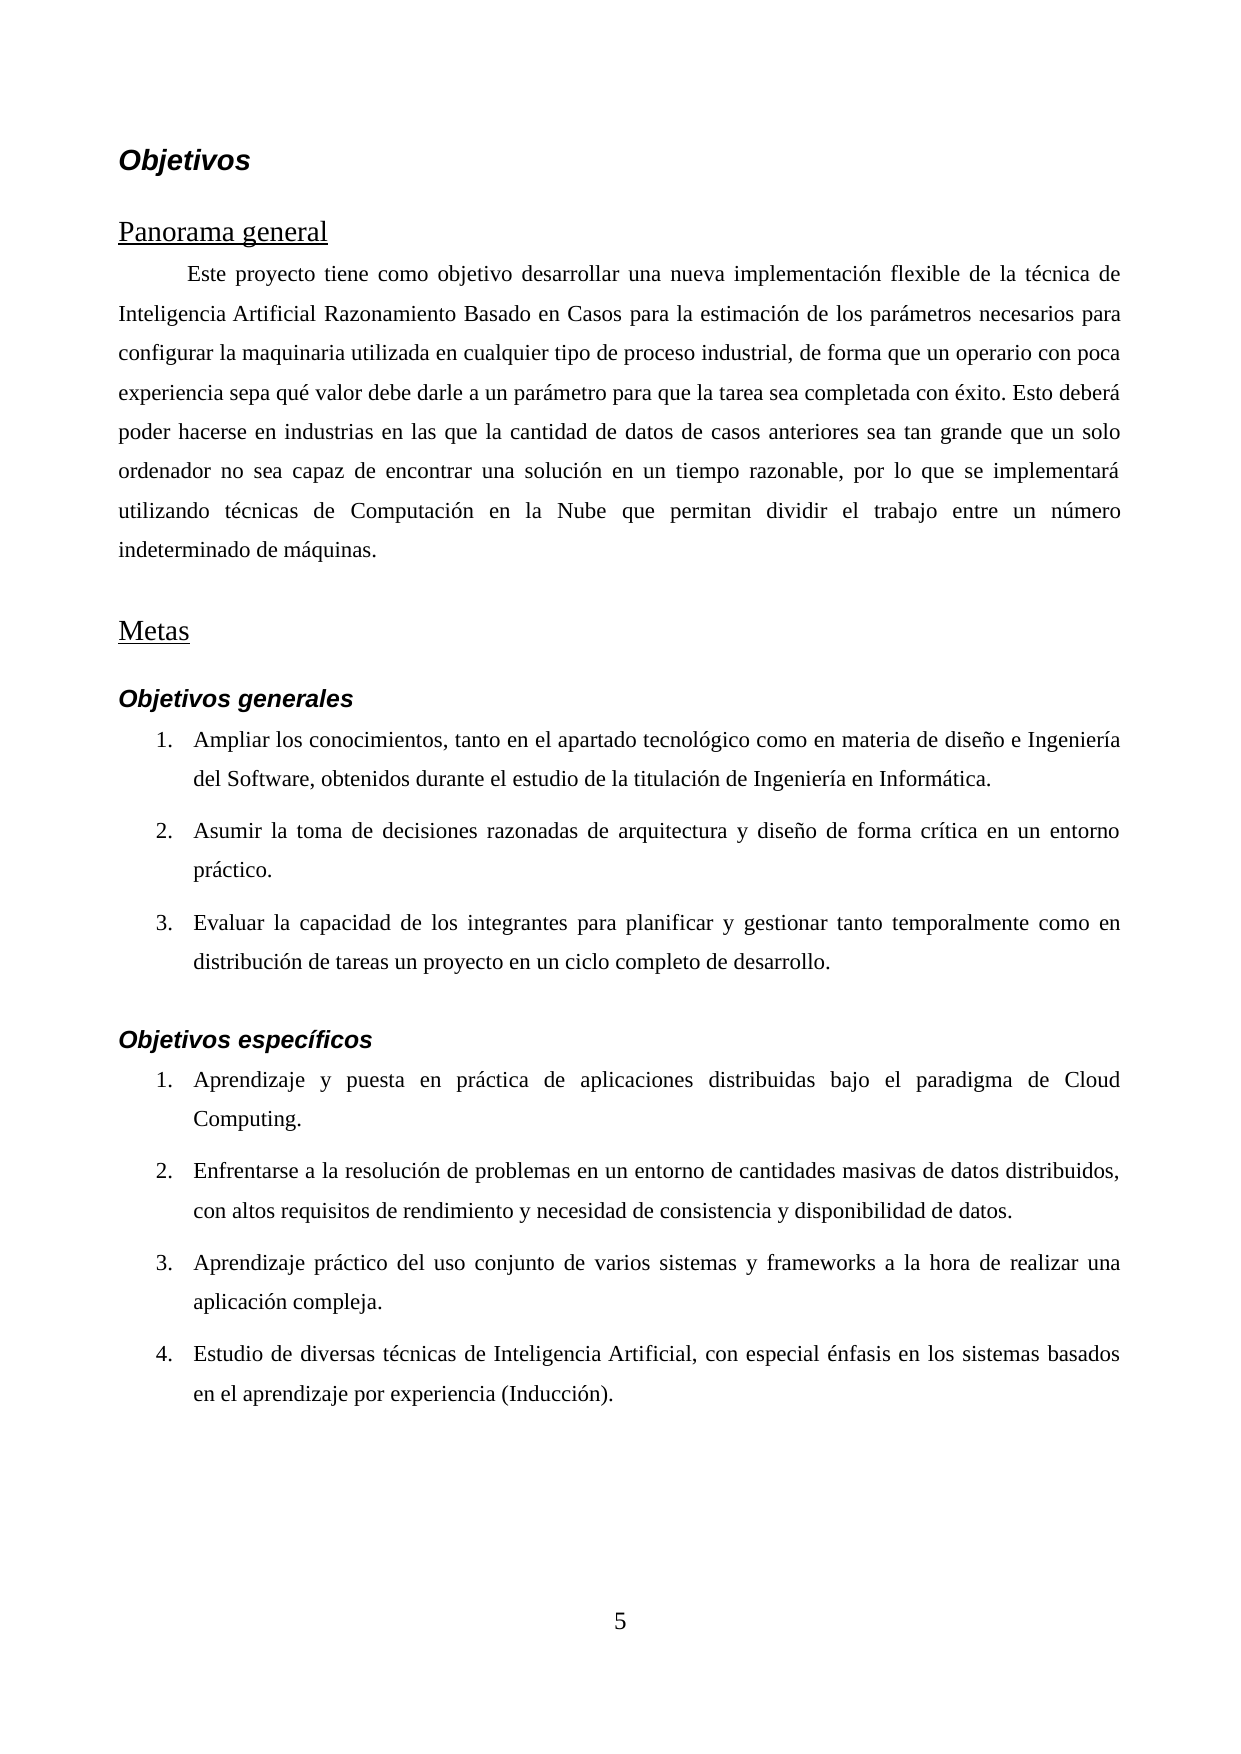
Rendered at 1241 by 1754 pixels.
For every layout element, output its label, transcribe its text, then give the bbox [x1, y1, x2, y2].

list Evaluar la capacidad de los integrantes para planificar y gestionar tanto temporalmente como en distribución de tareas un proyecto en un ciclo completo de desarrollo. [156, 908, 1122, 974]
list Aprendizaje y puesta en práctica de aplicaciones distribuidas bajo el paradigma de Cloud Computing. [156, 1066, 1122, 1132]
list Estudio de diversas técnicas de Inteligencia Artificial, con especial énfasis en los sistemas basados en el aprendizaje por experiencia (Inducción). [156, 1340, 1122, 1406]
subtitle Metas [118, 613, 1122, 647]
list Aprendizaje práctico del uso conjunto de varios sistemas y frameworks a la hora de realizar una aplicación compleja. [156, 1249, 1122, 1315]
subtitle Panorama general [118, 214, 1122, 248]
text Este proyecto tiene como objetivo desarrollar una nueva implementación flexible de la técnica de Inteligencia Artificial Razonamiento Basado en Casos para la estimación de los parámetros necesarios para configurar la maquinaria utilizada en cualquier tipo de proceso industrial, de forma que un operario con poca experiencia sepa qué valor debe darle a un parámetro para que la tarea sea completada con éxito. Esto deberá poder hacerse en industrias en las que la cantidad de datos de casos anteriores sea tan grande que un solo ordenador no sea capaz de encontrar una solución en un tiempo razonable, por lo que se implementará utilizando técnicas de Computación en la Nube que permitan dividir el trabajo entre un número indeterminado de máquinas. [118, 260, 1122, 563]
list Enfrentarse a la resolución de problemas en un entorno de cantidades masivas de datos distribuidos, con altos requisitos de rendimiento y necesidad de consistencia y disponibilidad de datos. [156, 1157, 1122, 1223]
list Ampliar los conocimientos, tanto en el apartado tecnológico como en materia de diseño e Ingeniería del Software, obtenidos durante el estudio de la titulación de Ingeniería en Informática. [156, 726, 1122, 791]
subtitle Objetivos generales [118, 684, 1122, 713]
subtitle Objetivos específicos [118, 1025, 1122, 1053]
list Asumir la toma de decisiones razonadas de arquitectura y diseño de forma crítica en un entorno práctico. [156, 817, 1122, 883]
subtitle Objetivos [118, 143, 1122, 177]
